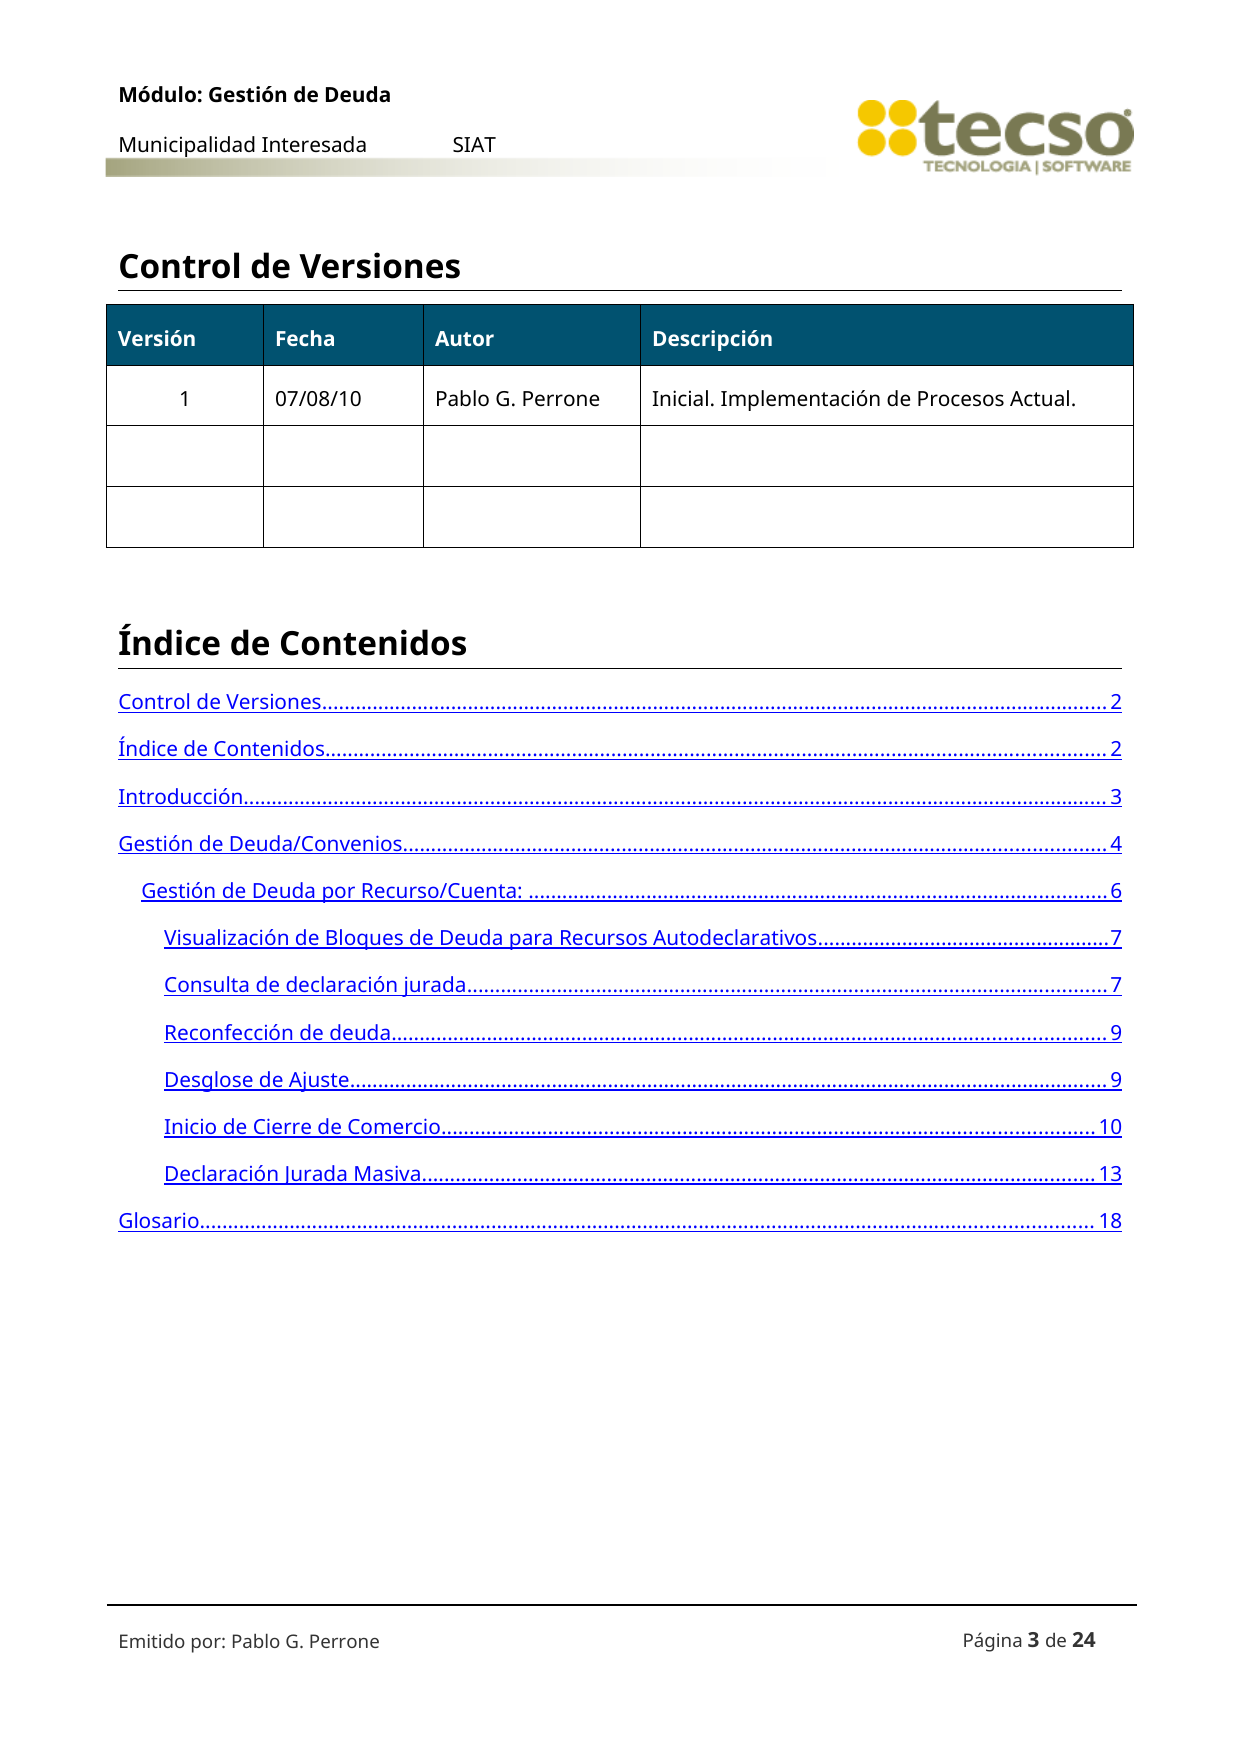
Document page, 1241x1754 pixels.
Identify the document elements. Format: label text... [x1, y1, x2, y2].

text Inicio de Cierre de Comercio 10 [164, 1112, 1122, 1136]
table_header Versión [107, 305, 263, 365]
text Consulta de declaración jurada 7 [164, 971, 1122, 995]
table_cell [264, 487, 423, 547]
table_cell [641, 426, 1133, 486]
text Visualización de Bloques de Deuda para Recursos Autodeclarativos 7 [164, 923, 1122, 947]
text Gestión de Deuda/Convenios 4 [118, 829, 1122, 853]
table_header Fecha [264, 305, 423, 365]
subtitle Control de Versiones [118, 243, 1122, 290]
table_cell [424, 487, 640, 547]
table_header Descripción [641, 305, 1133, 365]
text Introducción 3 [118, 782, 1122, 806]
picture [105, 100, 1134, 177]
text Índice de Contenidos 2 [118, 734, 1122, 759]
text Declaración Jurada Masiva 13 [164, 1159, 1122, 1183]
table_cell [424, 426, 640, 486]
table_cell 08/07/10 [264, 366, 423, 425]
subtitle Índice de Contenidos [118, 620, 1122, 668]
text Control de Versiones 2 [118, 687, 1122, 712]
table_cell 1 [107, 366, 263, 425]
text Reconfección de deuda 9 [164, 1018, 1122, 1042]
table_cell [107, 487, 263, 547]
text Gestión de Deuda por Recurso/Cuenta: 6 [141, 876, 1122, 900]
table_cell Inicial. Implementación de Procesos Actual. [641, 366, 1133, 425]
table_header Autor [424, 305, 640, 365]
table_cell [264, 426, 423, 486]
table_cell [641, 487, 1133, 547]
table_cell [107, 426, 263, 486]
text Glosario 18 [118, 1206, 1122, 1231]
table_cell Pablo G. Perrone [424, 366, 640, 425]
text Desglose de Ajuste 9 [164, 1065, 1122, 1089]
